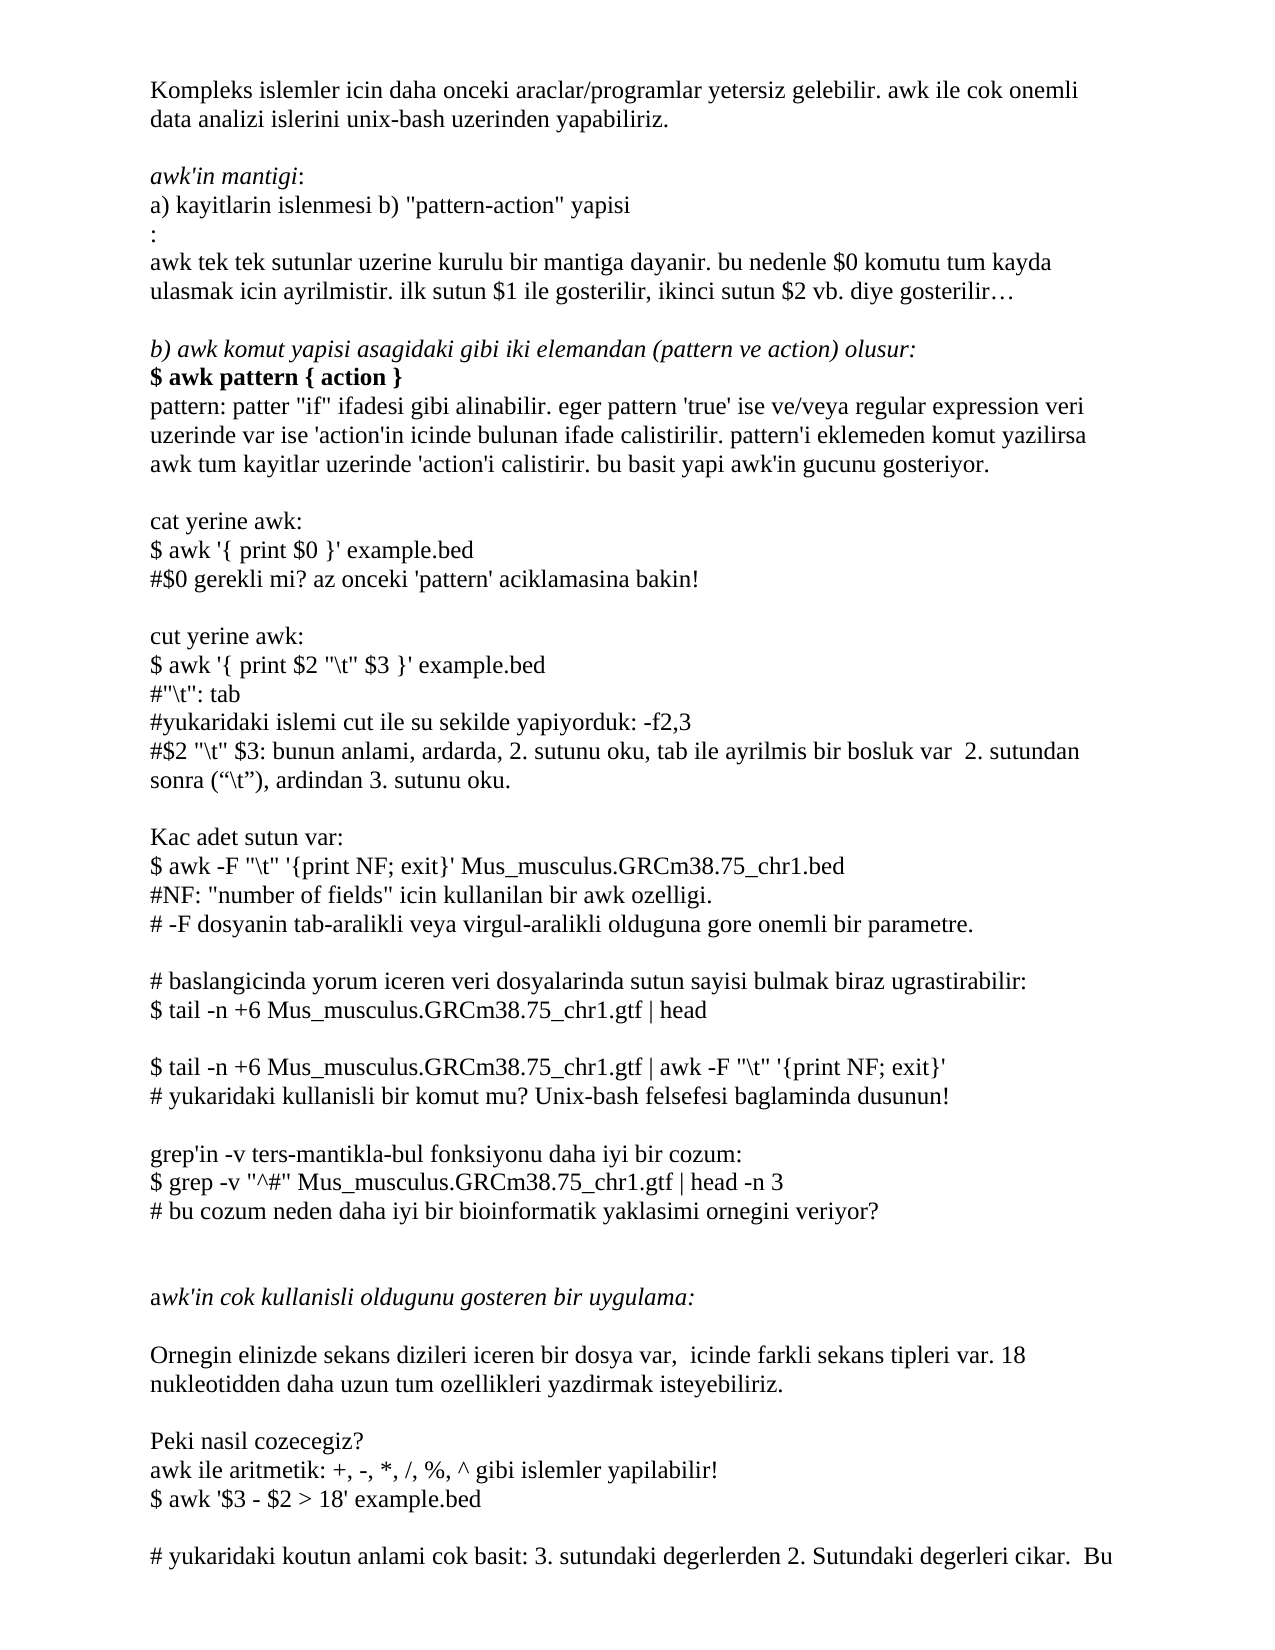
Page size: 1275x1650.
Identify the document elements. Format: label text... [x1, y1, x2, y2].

text $ awk pattern { action } [150, 362, 1125, 391]
text cat yerine awk: [150, 506, 1125, 535]
text # baslangicinda yorum iceren veri dosyalarinda sutun sayisi bulmak biraz ugrastirabilir: [150, 966, 1125, 995]
text a) kayitlarin islenmesi b) "pattern-action" yapisi [150, 190, 1125, 219]
text grep'in -v ters-mantikla-bul fonksiyonu daha iyi bir cozum: [150, 1139, 1125, 1167]
text awk'in cok kullanisli oldugunu gosteren bir uygulama: [150, 1282, 1125, 1311]
text awk'in mantigi: [150, 161, 1125, 190]
text Ornegin elinizde sekans dizileri iceren bir dosya var, icinde farkli sekans tipleri var. 18 nukleotidden daha uzun tum ozellikleri yazdirmak isteyebiliriz. [150, 1340, 1125, 1397]
text awk tek tek sutunlar uzerine kurulu bir mantiga dayanir. bu nedenle $0 komutu tum kayda ulasmak icin ayrilmistir. ilk sutun $1 ile gosterilir, ikinci sutun $2 vb. diye gosterilir… [150, 247, 1125, 305]
text : [150, 219, 1125, 247]
text b) awk komut yapisi asagidaki gibi iki elemandan (pattern ve action) olusur: [150, 334, 1125, 362]
text #NF: "number of fields" icin kullanilan bir awk ozelligi. [150, 880, 1125, 909]
text Peki nasil cozecegiz? [150, 1426, 1125, 1455]
text awk ile aritmetik: +, -, *, /, %, ^ gibi islemler yapilabilir! [150, 1455, 1125, 1484]
text #$2 "\t" $3: bunun anlami, ardarda, 2. sutunu oku, tab ile ayrilmis bir bosluk var 2. sutundan sonra (“\t”), ardindan 3. sutunu oku. [150, 736, 1125, 794]
text #yukaridaki islemi cut ile su sekilde yapiyorduk: -f2,3 [150, 707, 1125, 736]
text # yukaridaki koutun anlami cok basit: 3. sutundaki degerlerden 2. Sutundaki degerleri cikar. Bu [150, 1541, 1125, 1570]
text $ tail -n +6 Mus_musculus.GRCm38.75_chr1.gtf | awk -F "\t" '{print NF; exit}' [150, 1052, 1125, 1081]
text pattern: patter "if" ifadesi gibi alinabilir. eger pattern 'true' ise ve/veya regular expression veri uzerinde var ise 'action'in icinde bulunan ifade calistirilir. pattern'i eklemeden komut yazilirsa awk tum kayitlar uzerinde 'action'i calistirir. bu basit yapi awk'in gucunu gosteriyor. [150, 391, 1125, 477]
text $ tail -n +6 Mus_musculus.GRCm38.75_chr1.gtf | head [150, 995, 1125, 1024]
text Kompleks islemler icin daha onceki araclar/programlar yetersiz gelebilir. awk ile cok onemli data analizi islerini unix-bash uzerinden yapabiliriz. [150, 75, 1125, 132]
text $ awk -F "\t" '{print NF; exit}' Mus_musculus.GRCm38.75_chr1.bed [150, 851, 1125, 880]
text $ awk '{ print $2 "\t" $3 }' example.bed [150, 650, 1125, 679]
text cut yerine awk: [150, 621, 1125, 650]
text # yukaridaki kullanisli bir komut mu? Unix-bash felsefesi baglaminda dusunun! [150, 1081, 1125, 1110]
text # -F dosyanin tab-aralikli veya virgul-aralikli olduguna gore onemli bir parametre. [150, 909, 1125, 937]
text Kac adet sutun var: [150, 822, 1125, 851]
text # bu cozum neden daha iyi bir bioinformatik yaklasimi ornegini veriyor? [150, 1196, 1125, 1225]
text $ grep -v "^#" Mus_musculus.GRCm38.75_chr1.gtf | head -n 3 [150, 1167, 1125, 1196]
text $ awk '{ print $0 }' example.bed [150, 535, 1125, 564]
text #"\t": tab [150, 679, 1125, 707]
text #$0 gerekli mi? az onceki 'pattern' aciklamasina bakin! [150, 564, 1125, 592]
text $ awk '$3 - $2 > 18' example.bed [150, 1484, 1125, 1512]
